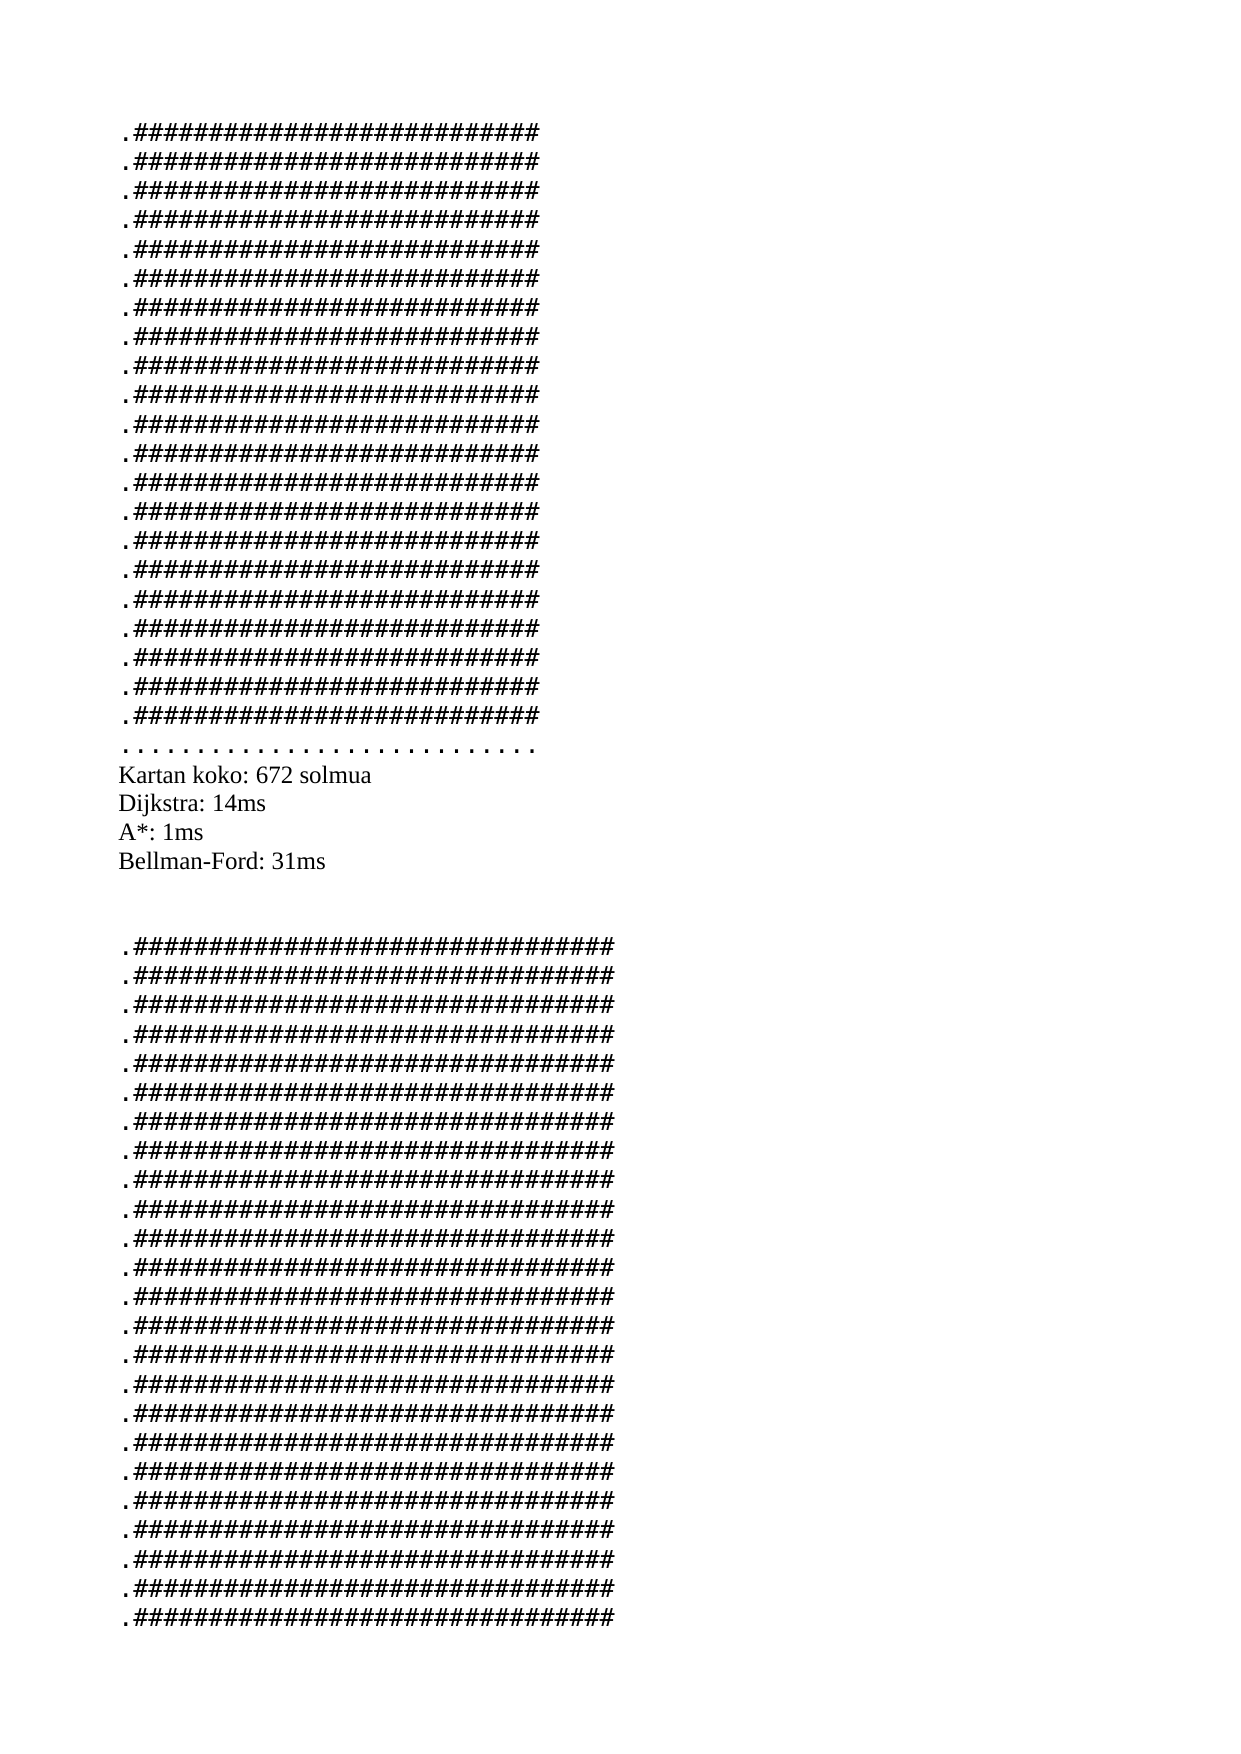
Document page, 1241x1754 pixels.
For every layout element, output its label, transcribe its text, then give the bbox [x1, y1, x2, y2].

text .################################ [118, 1457, 1122, 1486]
text .################################ [118, 1516, 1122, 1545]
text .########################### [118, 118, 1122, 147]
text .################################ [118, 1224, 1122, 1253]
text .########################### [118, 439, 1122, 468]
text .################################ [118, 1253, 1122, 1282]
text .########################### [118, 468, 1122, 497]
text .################################ [118, 961, 1122, 991]
text .################################ [118, 1020, 1122, 1049]
text .########################### [118, 672, 1122, 701]
text .########################### [118, 585, 1122, 614]
text .########################### [118, 176, 1122, 206]
text .################################ [118, 1370, 1122, 1399]
text .################################ [118, 1078, 1122, 1107]
text .########################### [118, 351, 1122, 381]
text .########################### [118, 701, 1122, 731]
text .########################### [118, 556, 1122, 585]
text A*: 1ms [118, 817, 1122, 846]
text .################################ [118, 1049, 1122, 1078]
text Dijkstra: 14ms [118, 788, 1122, 817]
text .########################### [118, 293, 1122, 322]
text .################################ [118, 991, 1122, 1020]
text .################################ [118, 1311, 1122, 1341]
text .########################### [118, 614, 1122, 643]
text .################################ [118, 1603, 1122, 1632]
text .################################ [118, 1136, 1122, 1166]
text .########################### [118, 206, 1122, 235]
text .################################ [118, 1399, 1122, 1428]
text .################################ [118, 1107, 1122, 1136]
text .################################ [118, 932, 1122, 961]
text .################################ [118, 1341, 1122, 1370]
text .########################### [118, 147, 1122, 176]
text .########################### [118, 410, 1122, 439]
text .################################ [118, 1574, 1122, 1603]
text .################################ [118, 1195, 1122, 1224]
text ............................ [118, 731, 1122, 760]
text .################################ [118, 1166, 1122, 1195]
text Bellman-Ford: 31ms [118, 846, 1122, 875]
text .################################ [118, 1545, 1122, 1574]
text .########################### [118, 497, 1122, 526]
text .########################### [118, 381, 1122, 410]
text .########################### [118, 643, 1122, 672]
text .################################ [118, 1486, 1122, 1516]
text .################################ [118, 1282, 1122, 1311]
text .########################### [118, 264, 1122, 293]
text .################################ [118, 1428, 1122, 1457]
text Kartan koko: 672 solmua [118, 760, 1122, 788]
text .########################### [118, 322, 1122, 351]
text .########################### [118, 526, 1122, 556]
text .########################### [118, 235, 1122, 264]
